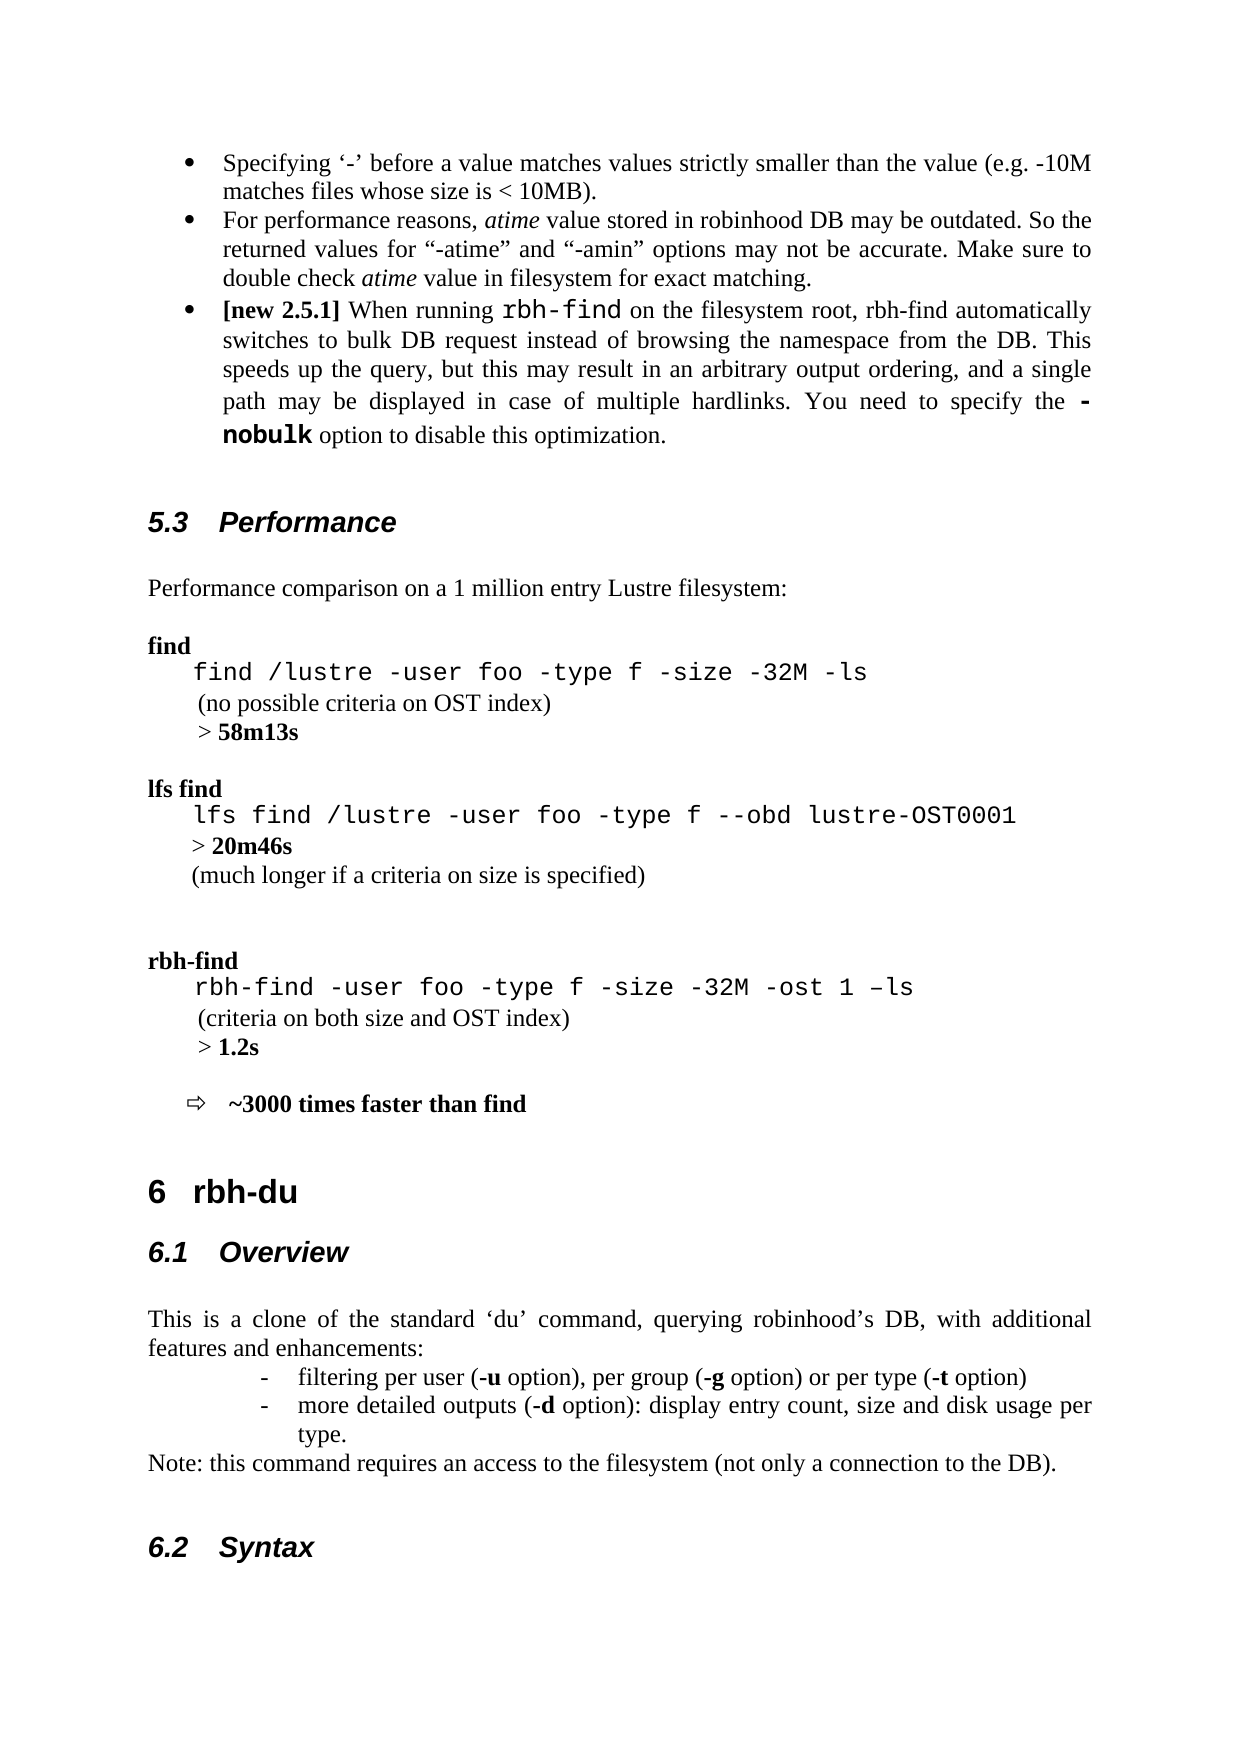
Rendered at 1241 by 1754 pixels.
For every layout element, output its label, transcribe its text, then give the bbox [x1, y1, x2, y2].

text find [148, 631, 1093, 659]
text lfs find [148, 745, 1093, 803]
list more detailed outputs (-d option): display entry count, size and disk usage per type. [260, 1390, 1093, 1448]
list Specifying ‘-’ before a value matches values strictly smaller than the value (e.g. -10M matches files whose size is < 10MB). [185, 148, 1093, 205]
text Performance comparison on a 1 million entry Lustre filesystem: [148, 573, 1093, 602]
subtitle Performance [148, 505, 1093, 538]
text > 20m46s (much longer if a criteria on size is specified) [148, 831, 1093, 889]
list ~3000 times faster than find [185, 1089, 1093, 1118]
text > 58m13s [148, 717, 1093, 745]
text rbh-find -user foo -type f -size -32M -ost 1 –ls [148, 975, 1093, 1003]
subtitle Overview [148, 1236, 1093, 1269]
text rbh-find [148, 946, 1093, 975]
list [new 2.5.1] When running rbh-find on the filesystem root, rbh-find automatically switches to bulk DB request instead of browsing the namespace from the DB. This speeds up the query, but this may result in an arbitrary output ordering, and a single path may be displayed in case of multiple hardlinks. You need to specify the -nobulk option to disable this optimization. [185, 291, 1093, 451]
text (criteria on both size and OST index) [148, 1003, 1093, 1032]
subtitle rbh-du [148, 1172, 1093, 1211]
text lfs find /lustre -user foo -type f --obd lustre-OST0001 [148, 803, 1093, 831]
list For performance reasons, atime value stored in robinhood DB may be outdated. So the returned values for “-atime” and “-amin” options may not be accurate. Make sure to double check atime value in filesystem for exact matching. [185, 205, 1093, 291]
text (no possible criteria on OST index) [148, 688, 1093, 717]
list filtering per user (-u option), per group (-g option) or per type (-t option) [260, 1362, 1093, 1390]
subtitle Syntax [148, 1530, 1093, 1564]
text > 1.2s [148, 1032, 1093, 1061]
text This is a clone of the standard ‘du’ command, querying robinhood’s DB, with additional features and enhancements: [148, 1304, 1093, 1362]
text find /lustre -user foo -type f -size -32M -ls [148, 659, 1093, 688]
text Note: this command requires an access to the filesystem (not only a connection to the DB). [148, 1448, 1093, 1477]
